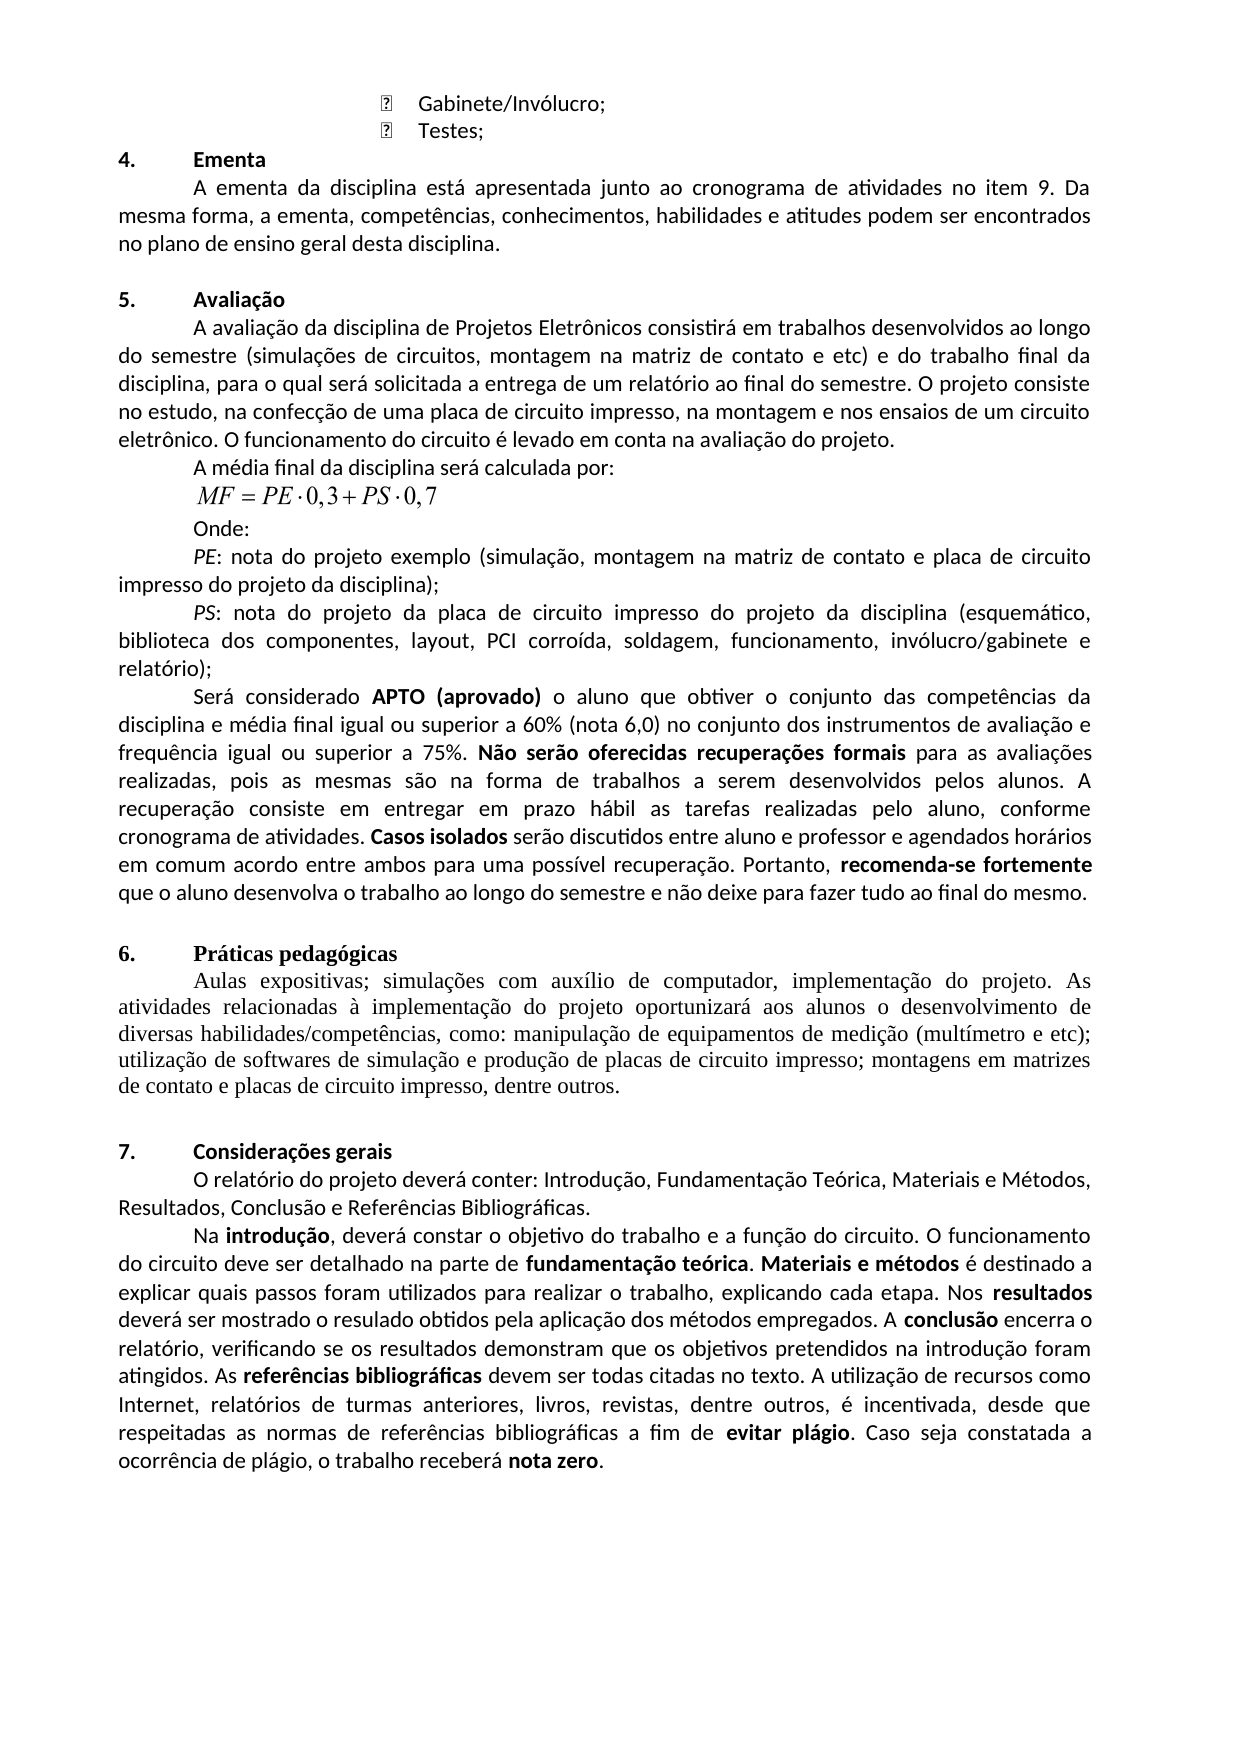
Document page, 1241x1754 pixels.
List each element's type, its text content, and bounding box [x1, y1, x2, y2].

text Na introdução, deverá constar o objetivo do trabalho e a função do circuito. O funcionamento do circuito deve ser detalhado na parte de fundamentação teórica. Materiais e métodos é destinado a explicar quais passos foram utilizados para realizar o trabalho, explicando cada etapa. Nos resultados deverá ser mostrado o resulado obtidos pela aplicação dos métodos empregados. A conclusão encerra o relatório, verificando se os resultados demonstram que os objetivos pretendidos na introdução foram atingidos. As referências bibliográficas devem ser todas citadas no texto. A utilização de recursos como Internet, relatórios de turmas anteriores, livros, revistas, dentre outros, é incentivada, desde que respeitadas as normas de referências bibliográficas a fim de evitar plágio. Caso seja constatada a ocorrência de plágio, o trabalho receberá nota zero. [118, 1222, 1092, 1474]
picture [193, 481, 442, 515]
list Práticas pedagógicas [118, 941, 1092, 967]
text Onde: [118, 514, 1092, 542]
list Gabinete/Invólucro; [381, 89, 1092, 117]
subtitle Avaliação [118, 285, 1092, 313]
text A ementa da disciplina está apresentada junto ao cronograma de atividades no item 9. Da mesma forma, a ementa, competências, conhecimentos, habilidades e atitudes podem ser encontrados no plano de ensino geral desta disciplina. [118, 173, 1092, 257]
list Testes; [381, 117, 1092, 145]
text O relatório do projeto deverá conter: Introdução, Fundamentação Teórica, Materiais e Métodos, Resultados, Conclusão e Referências Bibliográficas. [118, 1166, 1092, 1222]
subtitle Considerações gerais [118, 1137, 1092, 1166]
text PS: nota do projeto da placa de circuito impresso do projeto da disciplina (esquemático, biblioteca dos componentes, layout, PCI corroída, soldagem, funcionamento, invólucro/gabinete e relatório); [118, 598, 1092, 682]
text Aulas expositivas; simulações com auxílio de computador, implementação do projeto. As atividades relacionadas à implementação do projeto oportunizará aos alunos o desenvolvimento de diversas habilidades/competências, como: manipulação de equipamentos de medição (multímetro e etc); utilização de softwares de simulação e produção de placas de circuito impresso; montagens em matrizes de contato e placas de circuito impresso, dentre outros. [118, 967, 1092, 1099]
text Será considerado APTO (aprovado) o aluno que obtiver o conjunto das competências da disciplina e média final igual ou superior a 60% (nota 6,0) no conjunto dos instrumentos de avaliação e frequência igual ou superior a 75%. Não serão oferecidas recuperações formais para as avaliações realizadas, pois as mesmas são na forma de trabalhos a serem desenvolvidos pelos alunos. A recuperação consiste em entregar em prazo hábil as tarefas realizadas pelo aluno, conforme cronograma de atividades. Casos isolados serão discutidos entre aluno e professor e agendados horários em comum acordo entre ambos para uma possível recuperação. Portanto, recomenda-se fortemente que o aluno desenvolva o trabalho ao longo do semestre e não deixe para fazer tudo ao final do mesmo. [118, 682, 1092, 907]
text A média final da disciplina será calculada por: [118, 453, 1092, 481]
text A avaliação da disciplina de Projetos Eletrônicos consistirá em trabalhos desenvolvidos ao longo do semestre (simulações de circuitos, montagem na matriz de contato e etc) e do trabalho final da disciplina, para o qual será solicitada a entrega de um relatório ao final do semestre. O projeto consiste no estudo, na confecção de uma placa de circuito impresso, na montagem e nos ensaios de um circuito eletrônico. O funcionamento do circuito é levado em conta na avaliação do projeto. [118, 313, 1092, 453]
subtitle Ementa [118, 145, 1092, 173]
text PE: nota do projeto exemplo (simulação, montagem na matriz de contato e placa de circuito impresso do projeto da disciplina); [118, 542, 1092, 598]
